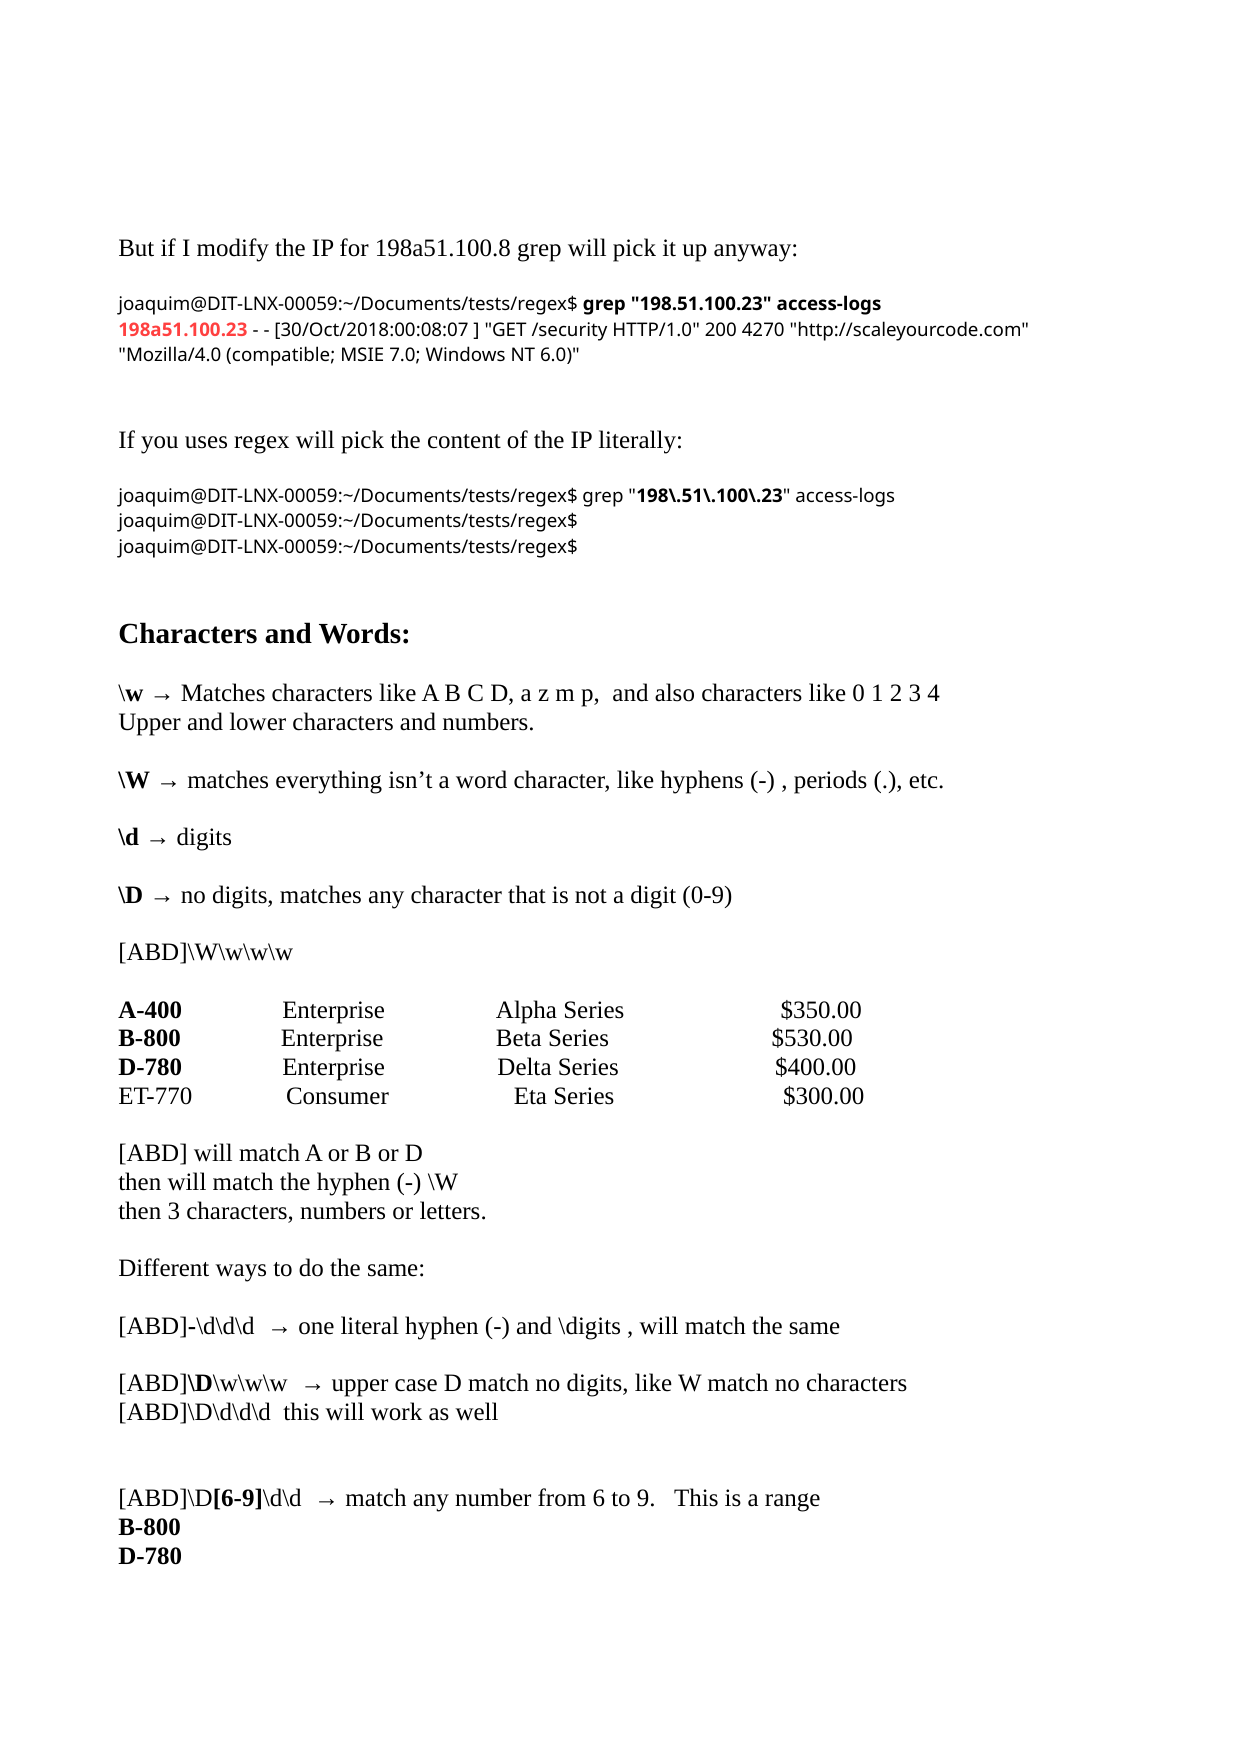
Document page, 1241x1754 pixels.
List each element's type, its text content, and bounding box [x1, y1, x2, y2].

text then will match the hyphen (-) \W [118, 1167, 1122, 1196]
text But if I modify the IP for 198a51.100.8 grep will pick it up anyway: [118, 233, 1122, 262]
text [ABD]\D\w\w\w → upper case D match no digits, like W match no characters [118, 1368, 1122, 1397]
text [ABD]\D[6-9]\d\d → match any number from 6 to 9. This is a range [118, 1483, 1122, 1512]
text then 3 characters, numbers or letters. [118, 1196, 1122, 1225]
text \D → no digits, matches any character that is not a digit (0-9) [118, 880, 1122, 908]
text If you uses regex will pick the content of the IP literally: [118, 425, 1122, 453]
text B-800 [118, 1512, 1122, 1541]
text \w → Matches characters like A B C D, a z m p, and also characters like 0 1 2 3 4 [118, 678, 1122, 707]
text [ABD]\W\w\w\w [118, 937, 1122, 966]
text Different ways to do the same: [118, 1253, 1122, 1282]
text D-780 [118, 1541, 1122, 1570]
text D-780 Enterprise Delta Series $400.00 [118, 1052, 1122, 1081]
text joaquim@DIT-LNX-00059:~/Documents/tests/regex$ grep "198\.51\.100\.23" access-logs [118, 482, 1122, 508]
text \W → matches everything isn’t a word character, like hyphens (-) , periods (.), etc. [118, 765, 1122, 793]
text Upper and lower characters and numbers. [118, 707, 1122, 736]
text joaquim@DIT-LNX-00059:~/Documents/tests/regex$ [118, 508, 1122, 533]
text [ABD] will match A or B or D [118, 1138, 1122, 1167]
text joaquim@DIT-LNX-00059:~/Documents/tests/regex$ [118, 533, 1122, 559]
text A-400 Enterprise Alpha Series $350.00 [118, 995, 1122, 1023]
text [ABD]\D\d\d\d this will work as well [118, 1397, 1122, 1426]
text B-800 Enterprise Beta Series $530.00 [118, 1023, 1122, 1052]
text Characters and Words: [118, 616, 1122, 650]
text 198a51.100.23 - - [30/Oct/2018:00:08:07 ] "GET /security HTTP/1.0" 200 4270 "http://scaleyourcode.com" "Mozilla/4.0 (compatible; MSIE 7.0; Windows NT 6.0)" [118, 316, 1122, 367]
text ET-770 Consumer Eta Series $300.00 [118, 1081, 1122, 1110]
text [ABD]-\d\d\d → one literal hyphen (-) and \digits , will match the same [118, 1311, 1122, 1340]
text \d → digits [118, 822, 1122, 851]
text joaquim@DIT-LNX-00059:~/Documents/tests/regex$ grep "198.51.100.23" access-logs [118, 291, 1122, 316]
